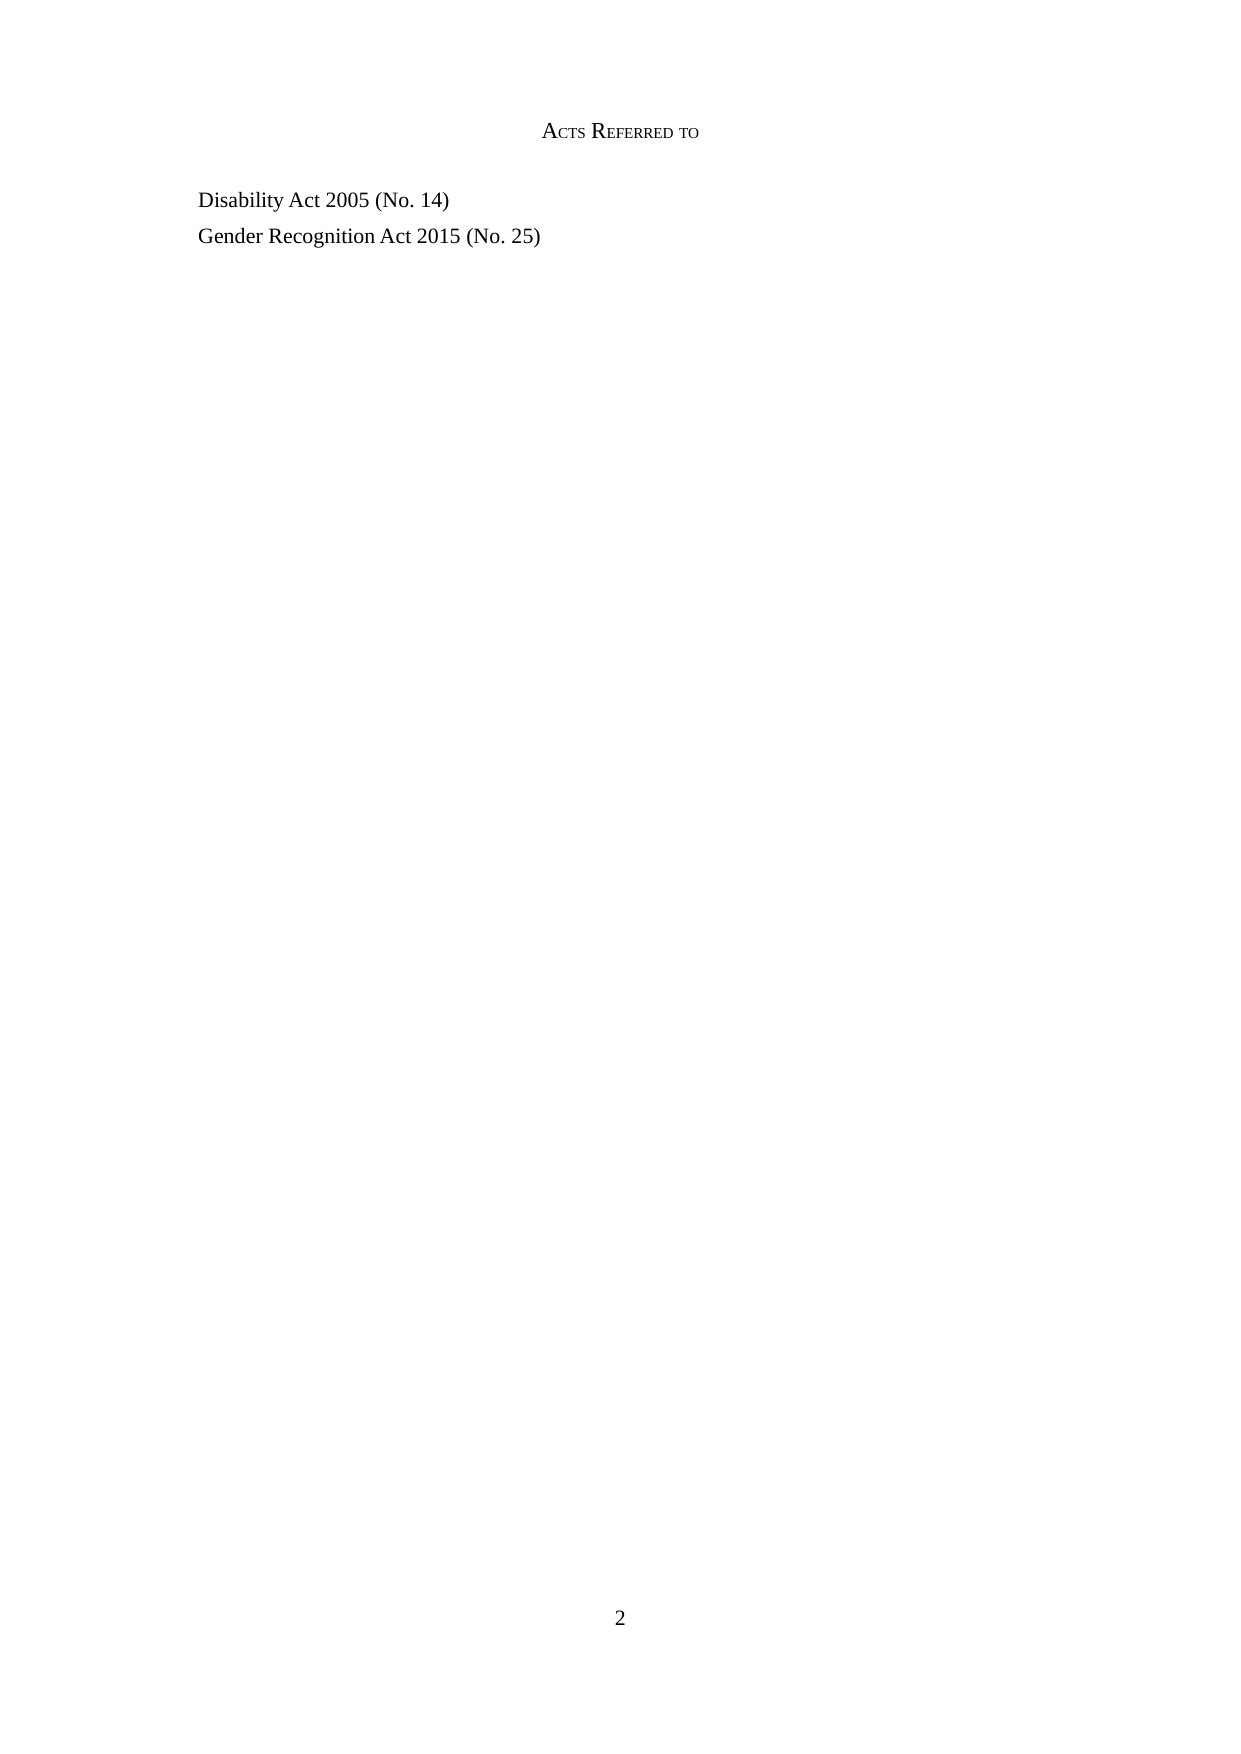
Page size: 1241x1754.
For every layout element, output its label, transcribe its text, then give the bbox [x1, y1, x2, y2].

text Disability Act 2005 (No. 14) [198, 188, 1063, 212]
text Acts Referred to [177, 118, 1063, 144]
text Gender Recognition Act 2015 (No. 25) [198, 224, 1063, 248]
